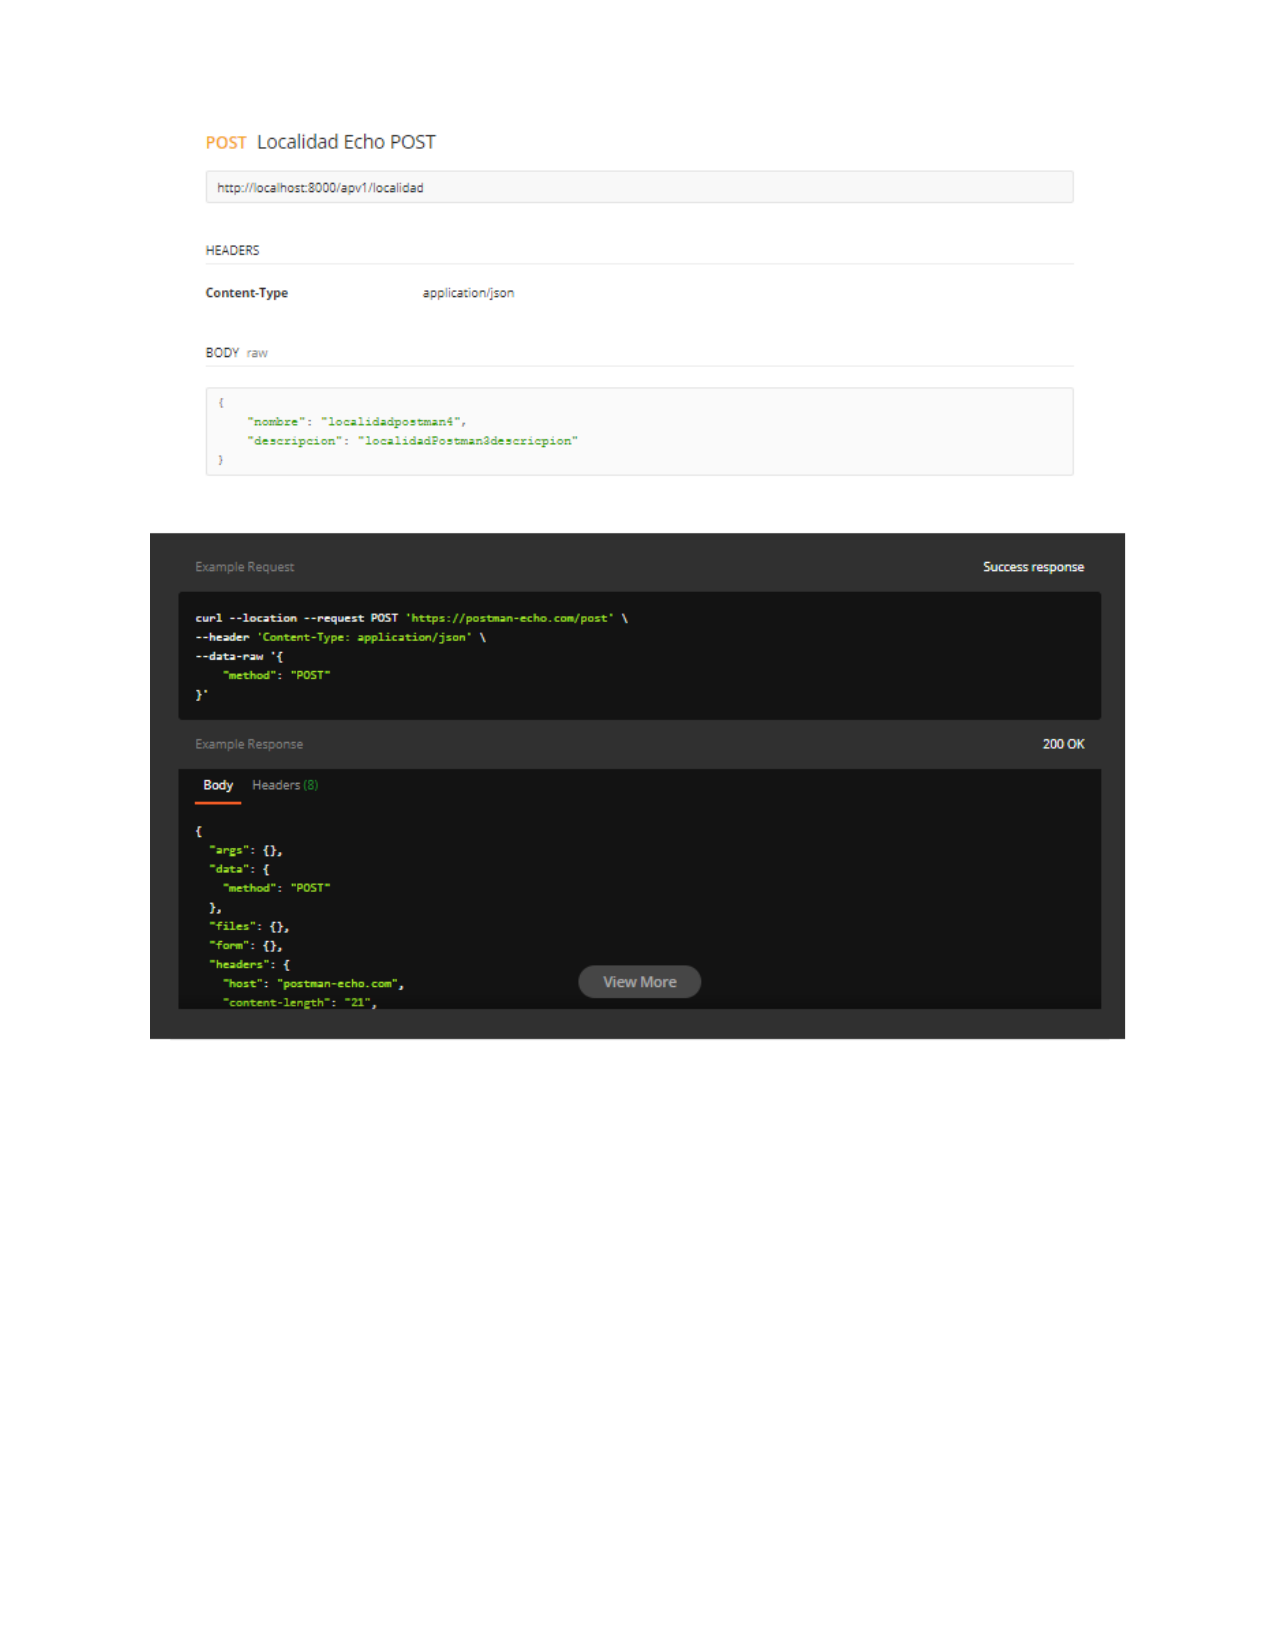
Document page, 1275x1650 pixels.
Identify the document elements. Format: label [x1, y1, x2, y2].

picture [150, 112, 1125, 1046]
